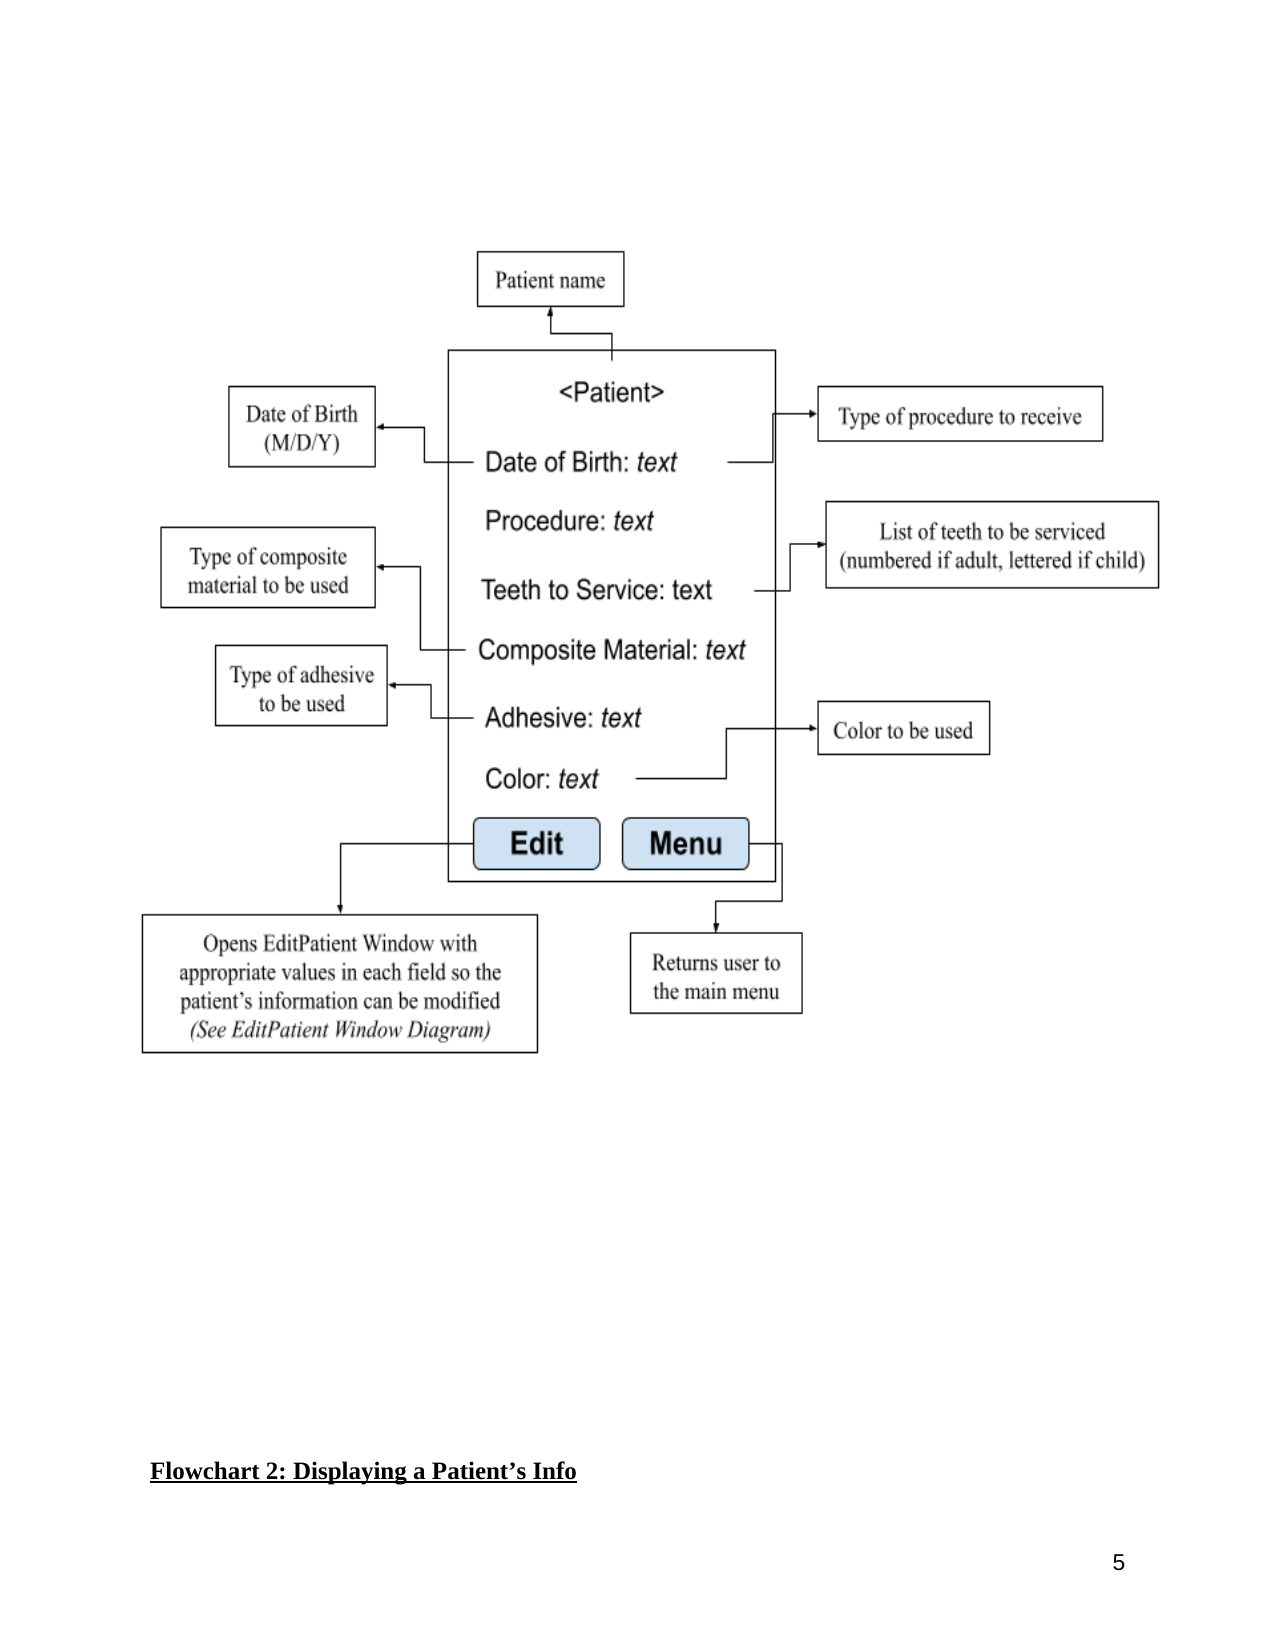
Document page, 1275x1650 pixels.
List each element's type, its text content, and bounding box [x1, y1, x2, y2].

text Flowchart 2: Displaying a Patient’s Info [150, 1456, 1125, 1485]
picture [114, 215, 1189, 1099]
